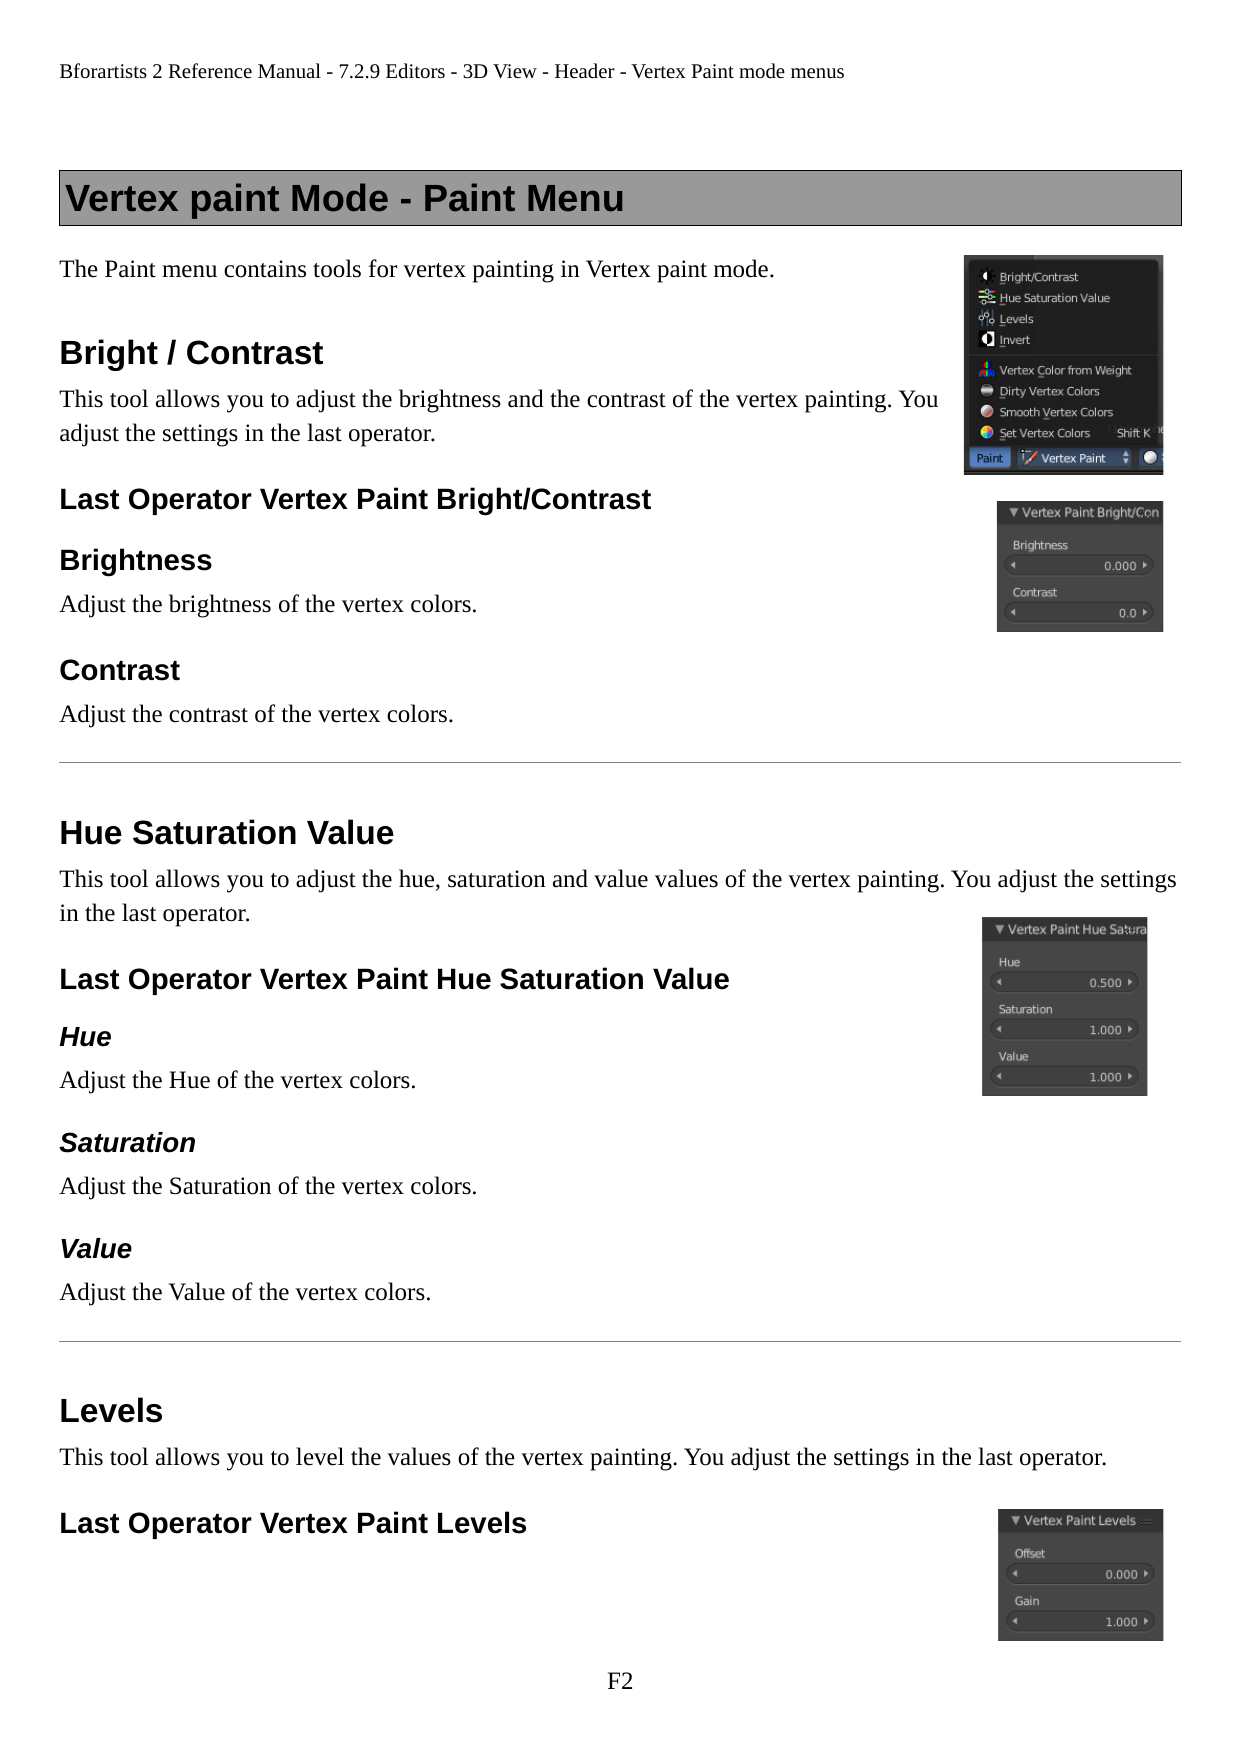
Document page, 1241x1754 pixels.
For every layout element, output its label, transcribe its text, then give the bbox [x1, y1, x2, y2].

subtitle Value [59, 1233, 1181, 1264]
picture [982, 917, 1148, 1096]
subtitle Brightness [59, 543, 996, 576]
table_header Vertex paint Mode - Paint Menu [60, 171, 1181, 225]
subtitle [1164, 543, 1181, 576]
text Adjust the Value of the vertex colors. [59, 1277, 1181, 1306]
subtitle Last Operator Vertex Paint Bright/Contrast [59, 482, 1181, 516]
text This tool allows you to level the values of the vertex painting. You adjust the settings in the last operator. [59, 1442, 1181, 1471]
subtitle Contrast [59, 652, 1181, 686]
text Adjust the Hue of the vertex colors. [59, 1065, 982, 1094]
text This tool allows you to adjust the brightness and the contrast of the vertex painting. You adjust the settings in the last operator. [59, 384, 963, 447]
subtitle [1148, 1021, 1181, 1053]
picture [998, 1509, 1164, 1641]
picture [963, 255, 1164, 475]
subtitle Last Operator Vertex Paint Levels [59, 1506, 1181, 1540]
text [1148, 1065, 1181, 1094]
text The Paint menu contains tools for vertex painting in Vertex paint mode. [59, 254, 1181, 283]
subtitle Levels [59, 1391, 1181, 1430]
picture [996, 501, 1164, 632]
subtitle [1148, 962, 1181, 996]
subtitle [1164, 332, 1181, 371]
subtitle Saturation [59, 1127, 1181, 1159]
text Adjust the Saturation of the vertex colors. [59, 1171, 1181, 1200]
text This tool allows you to adjust the hue, saturation and value values of the vertex painting. You adjust the settings in the last operator. [59, 864, 1181, 927]
text Adjust the contrast of the vertex colors. [59, 699, 1181, 727]
subtitle Hue Saturation Value [59, 813, 1181, 851]
text Adjust the brightness of the vertex colors. [59, 589, 996, 618]
subtitle Bright / Contrast [59, 332, 963, 371]
subtitle Last Operator Vertex Paint Hue Saturation Value [59, 962, 982, 996]
subtitle Hue [59, 1021, 982, 1053]
